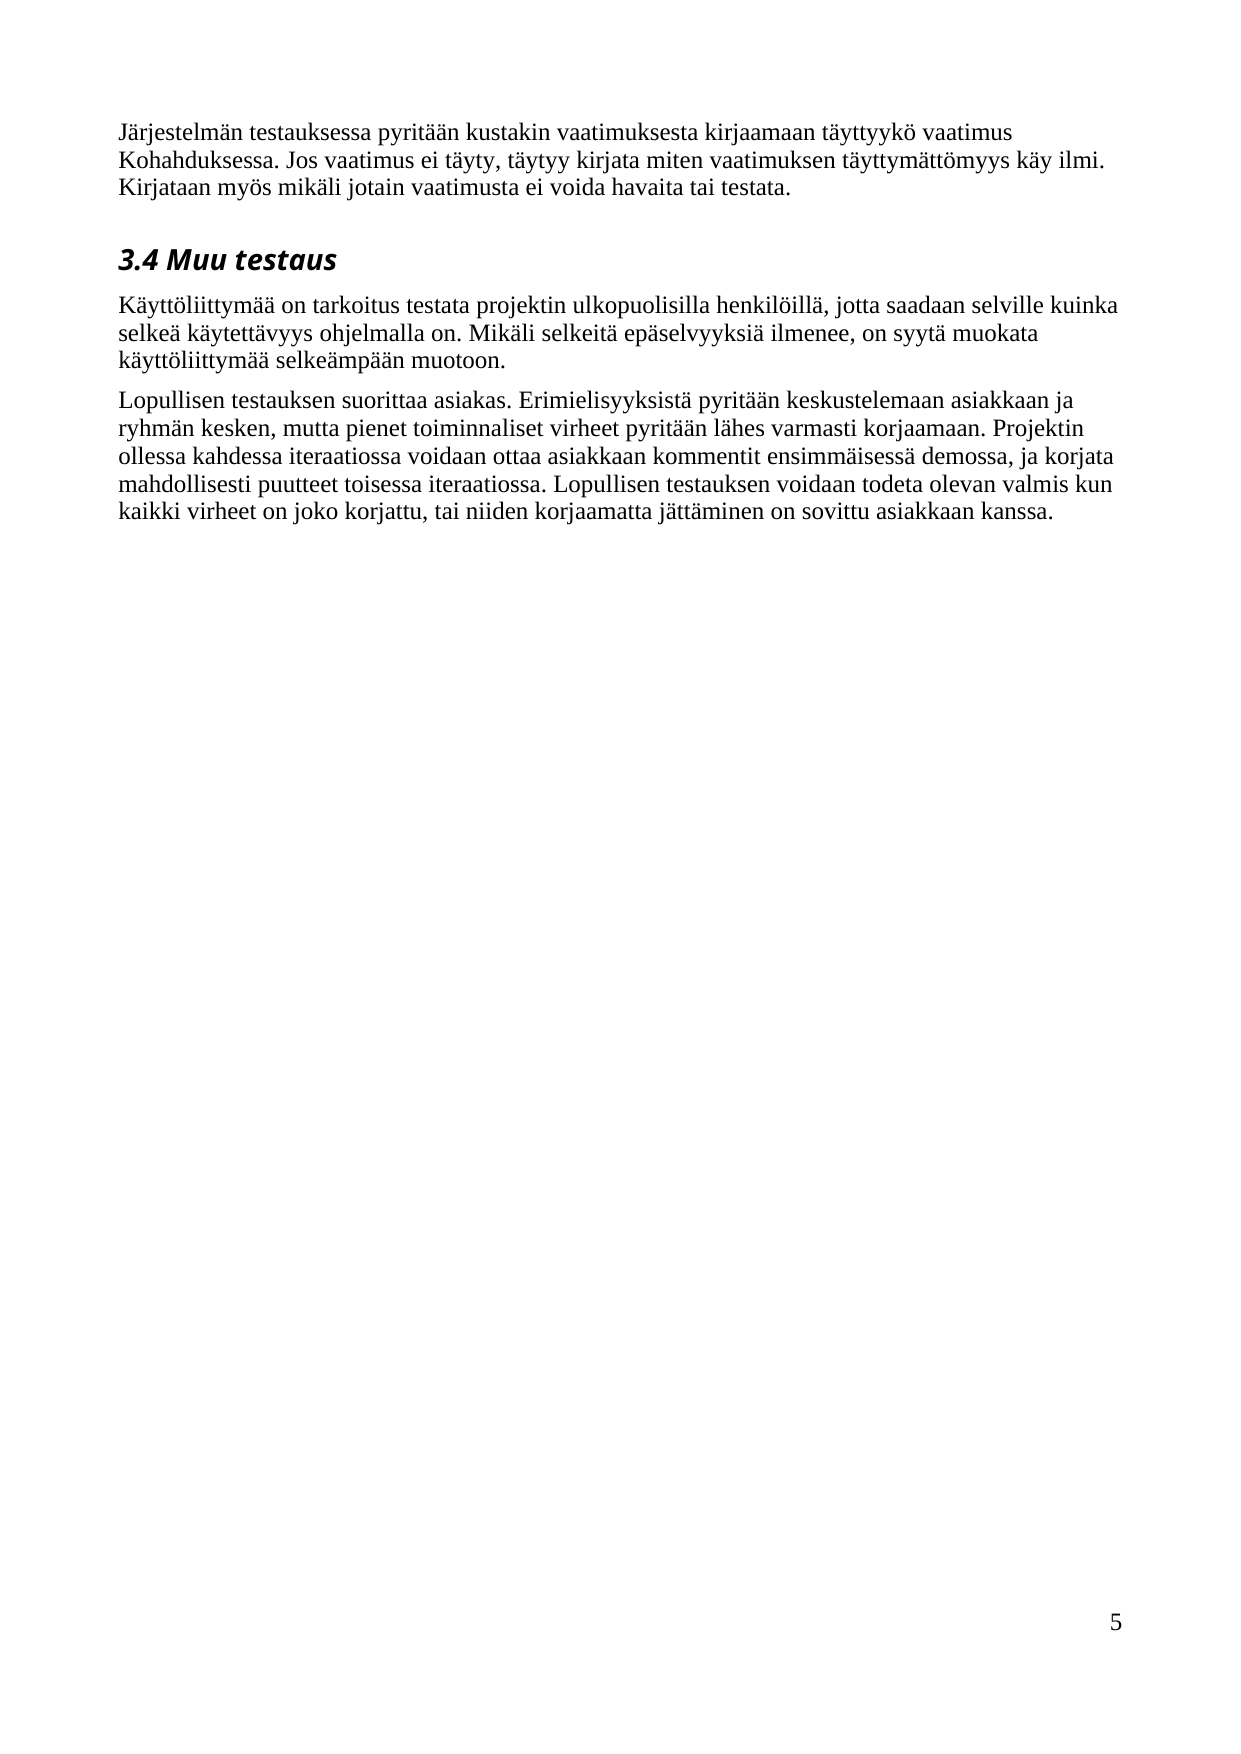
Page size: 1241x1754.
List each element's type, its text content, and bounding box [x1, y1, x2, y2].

text Käyttöliittymää on tarkoitus testata projektin ulkopuolisilla henkilöillä, jotta saadaan selville kuinka selkeä käytettävyys ohjelmalla on. Mikäli selkeitä epäselvyyksiä ilmenee, on syytä muokata käyttöliittymää selkeämpään muotoon. [118, 291, 1122, 374]
subtitle 3.4 Muu testaus [118, 239, 1122, 278]
text Lopullisen testauksen suorittaa asiakas. Erimielisyyksistä pyritään keskustelemaan asiakkaan ja ryhmän kesken, mutta pienet toiminnaliset virheet pyritään lähes varmasti korjaamaan. Projektin ollessa kahdessa iteraatiossa voidaan ottaa asiakkaan kommentit ensimmäisessä demossa, ja korjata mahdollisesti puutteet toisessa iteraatiossa. Lopullisen testauksen voidaan todeta olevan valmis kun kaikki virheet on joko korjattu, tai niiden korjaamatta jättäminen on sovittu asiakkaan kanssa. [118, 387, 1122, 525]
text Järjestelmän testauksessa pyritään kustakin vaatimuksesta kirjaamaan täyttyykö vaatimus Kohahduksessa. Jos vaatimus ei täyty, täytyy kirjata miten vaatimuksen täyttymättömyys käy ilmi. Kirjataan myös mikäli jotain vaatimusta ei voida havaita tai testata. [118, 118, 1122, 201]
